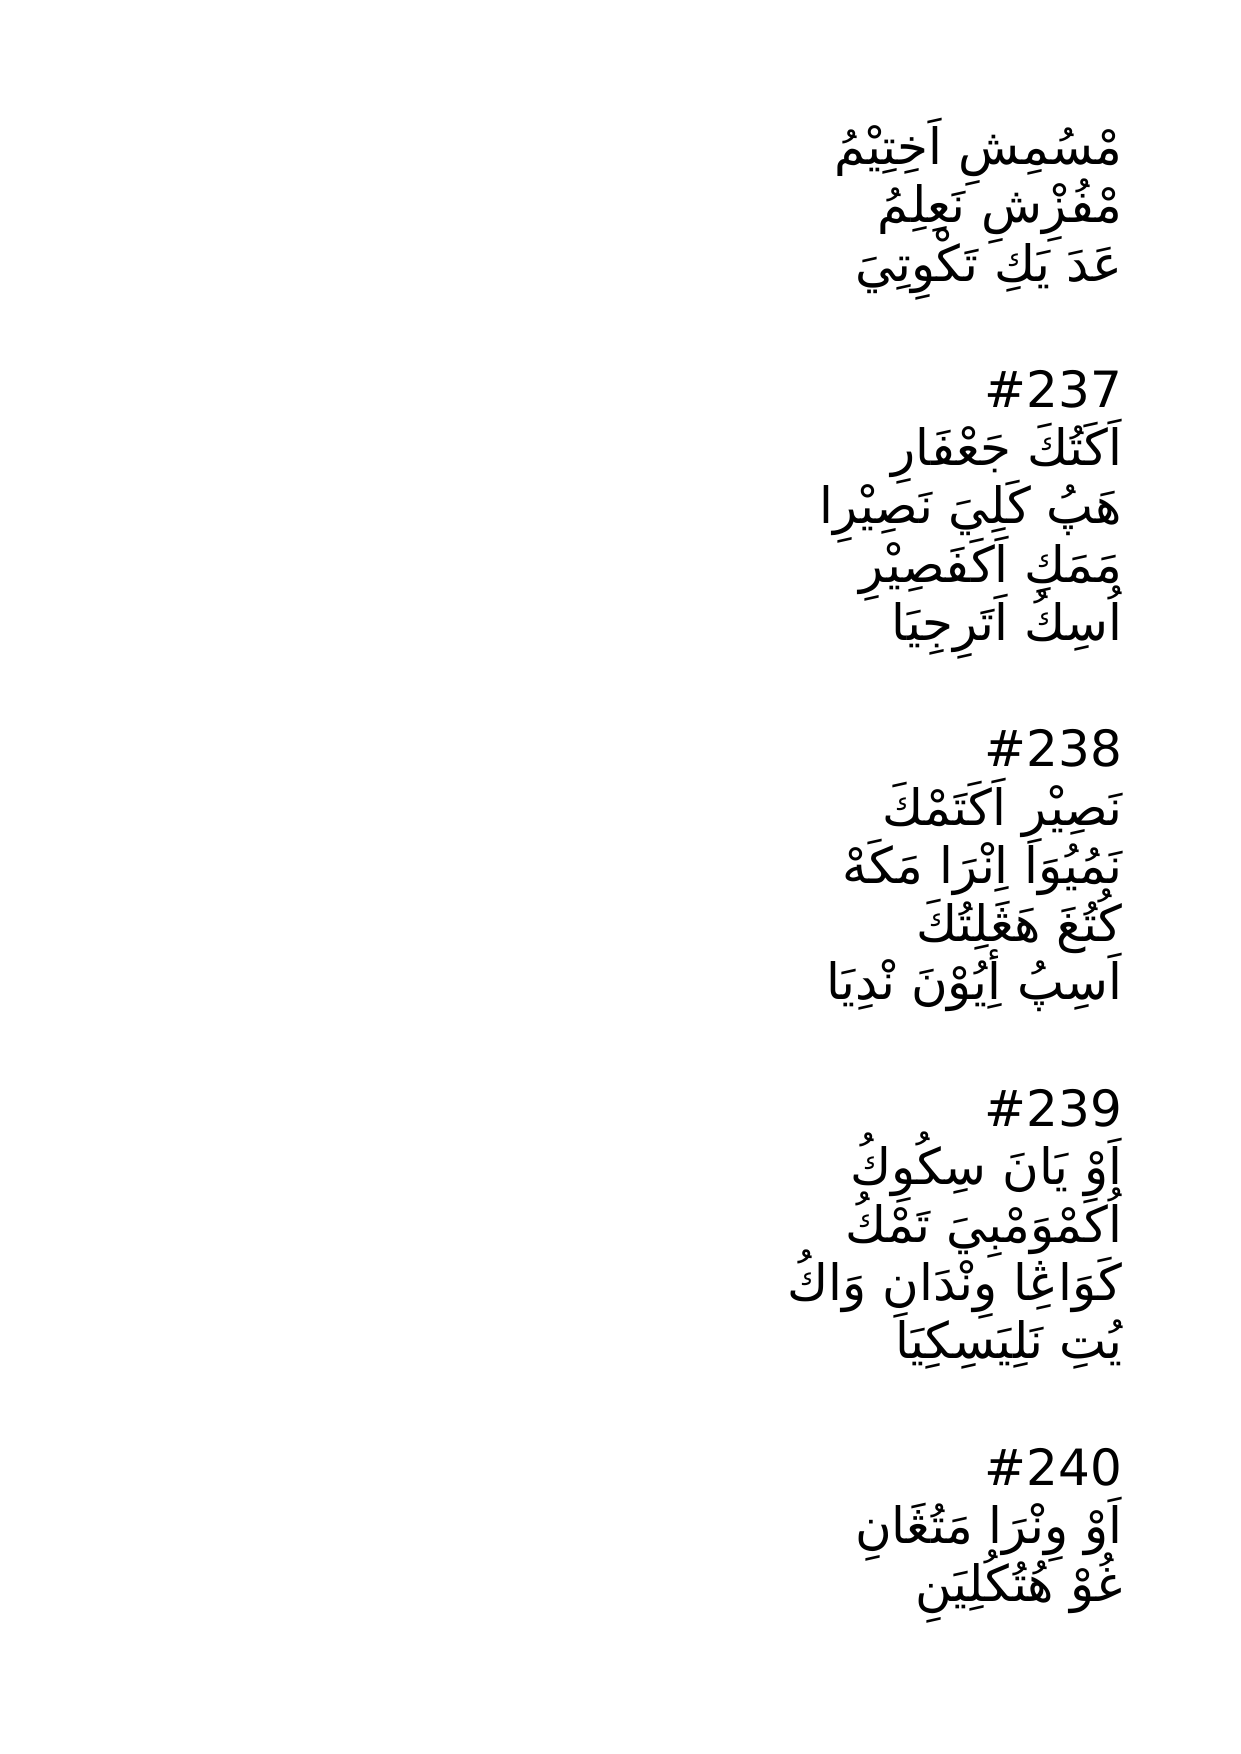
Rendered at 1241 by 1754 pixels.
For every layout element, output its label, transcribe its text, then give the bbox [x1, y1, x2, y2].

text كَوَاڠِا وِنْدَانِ وَاكُ [118, 1254, 1122, 1312]
text غُوْ هُتُكُلِيَنِ [118, 1555, 1122, 1613]
text مْسُمِشِ اَخِتِيْمُ [118, 118, 1122, 176]
text #238 [118, 720, 1122, 778]
text اُسِكُ اَتَرِجِيَا [118, 594, 1122, 652]
text #237 [118, 361, 1122, 419]
text نَمُيُوَا اِنْرَا مَكَهْ [118, 837, 1122, 895]
text كُتُغَ هَڠَلِتُكَ [118, 895, 1122, 953]
text عَدَ يَكِ تَكْوِتِيَ [118, 234, 1122, 293]
text مَمَكِ اَكَفَصِيْرِ [118, 536, 1122, 594]
text اَوْ وِنْرَا مَتُڠَانِ [118, 1497, 1122, 1555]
text اُكَمْوَمْبِيَ تَمْكُ [118, 1196, 1122, 1254]
text اَسِپُ أِيُوْنَ نْدِيَا [118, 953, 1122, 1011]
text اَكَتُكَ جَعْفَارِ [118, 419, 1122, 477]
text اَوْ يَانَ سِكُوِكُ [118, 1138, 1122, 1196]
text #239 [118, 1079, 1122, 1138]
text يُتِ نَلِيَسِكِيَا [118, 1312, 1122, 1371]
text نَصِيْرِ اَكَتَمْكَ [118, 778, 1122, 837]
text #240 [118, 1439, 1122, 1497]
text هَپُ كَلِيَ نَصِيْرِا [118, 477, 1122, 536]
text مْفُزِْشِ نَعِلِمُ [118, 176, 1122, 234]
